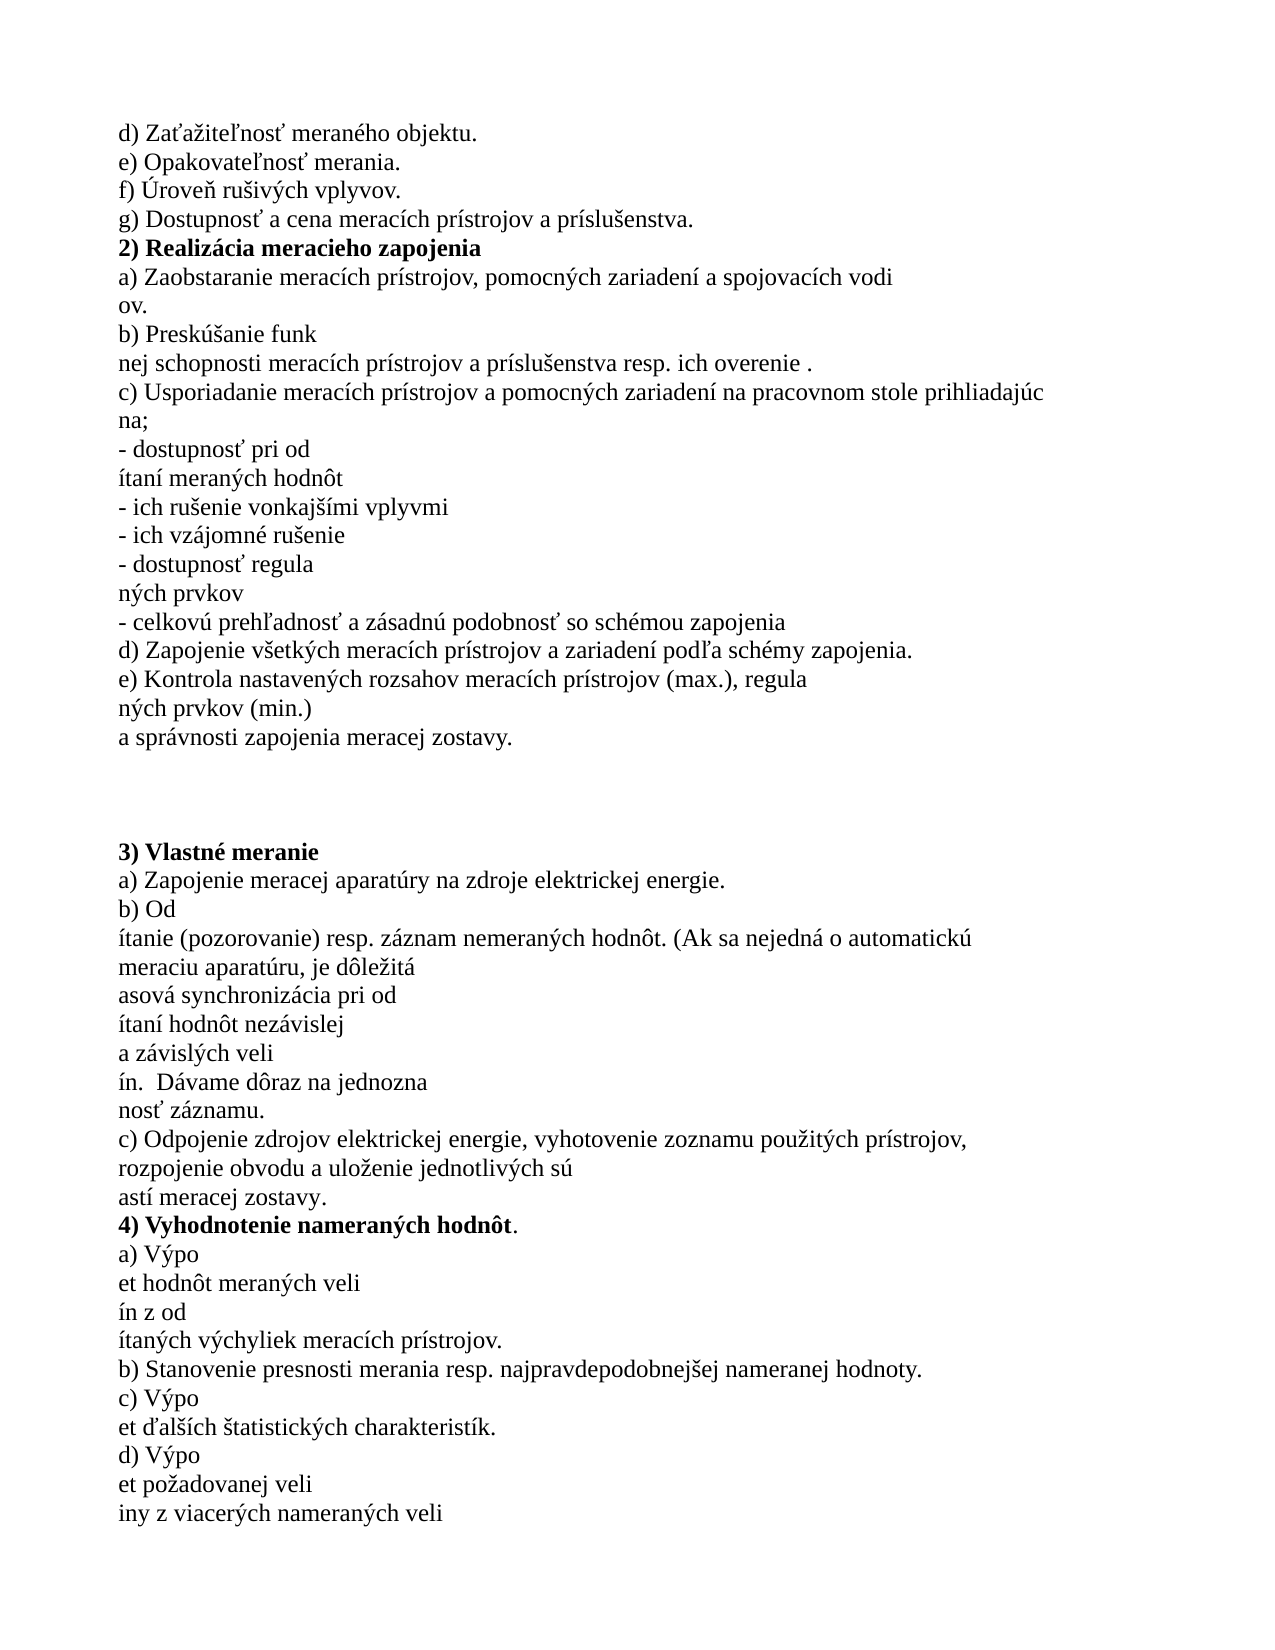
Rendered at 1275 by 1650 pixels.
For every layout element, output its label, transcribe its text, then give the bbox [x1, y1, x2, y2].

text c) Usporiadanie meracích prístrojov a pomocných zariadení na pracovnom stole prihliadajúc [118, 377, 1157, 406]
text e) Kontrola nastavených rozsahov meracích prístrojov (max.), regula [118, 664, 1157, 693]
text - ich vzájomné rušenie [118, 521, 1157, 549]
text a) Zapojenie meracej aparatúry na zdroje elektrickej energie. [118, 866, 1157, 894]
text d) Zapojenie všetkých meracích prístrojov a zariadení podľa schémy zapojenia. [118, 636, 1157, 664]
text 2) Realizácia meracieho zapojenia [118, 233, 1157, 262]
text b) Stanovenie presnosti merania resp. najpravdepodobnejšej nameranej hodnoty. [118, 1354, 1157, 1383]
text - dostupnosť pri od [118, 434, 1157, 463]
text - dostupnosť regula [118, 549, 1157, 578]
text ítaní hodnôt nezávislej [118, 1009, 1157, 1038]
text asová synchronizácia pri od [118, 981, 1157, 1009]
text meraciu aparatúru, je dôležitá [118, 952, 1157, 981]
text ítaných výchyliek meracích prístrojov. [118, 1326, 1157, 1354]
text c) Výpo [118, 1383, 1157, 1412]
text nej schopnosti meracích prístrojov a príslušenstva resp. ich overenie . [118, 348, 1157, 377]
text a) Zaobstaranie meracích prístrojov, pomocných zariadení a spojovacích vodi [118, 262, 1157, 291]
text a správnosti zapojenia meracej zostavy. [118, 722, 1157, 751]
text rozpojenie obvodu a uloženie jednotlivých sú [118, 1153, 1157, 1182]
text ítaní meraných hodnôt [118, 463, 1157, 492]
text d) Zaťažiteľnosť meraného objektu. [118, 118, 1157, 147]
text f) Úroveň rušivých vplyvov. [118, 176, 1157, 204]
text 4) Vyhodnotenie nameraných hodnôt. [118, 1211, 1157, 1239]
text - celkovú prehľadnosť a zásadnú podobnosť so schémou zapojenia [118, 607, 1157, 636]
text na; [118, 406, 1157, 434]
text d) Výpo [118, 1441, 1157, 1469]
text ín z od [118, 1297, 1157, 1326]
text ín. Dávame dôraz na jednozna [118, 1067, 1157, 1096]
text a) Výpo [118, 1239, 1157, 1268]
text c) Odpojenie zdrojov elektrickej energie, vyhotovenie zoznamu použitých prístrojov, [118, 1124, 1157, 1153]
text et ďalších štatistických charakteristík. [118, 1412, 1157, 1441]
text astí meracej zostavy. [118, 1182, 1157, 1211]
text b) Preskúšanie funk [118, 319, 1157, 348]
text ných prvkov (min.) [118, 693, 1157, 722]
text 3) Vlastné meranie [118, 837, 1157, 866]
text iny z viacerých nameraných veli [118, 1498, 1157, 1527]
text et požadovanej veli [118, 1469, 1157, 1498]
text ítanie (pozorovanie) resp. záznam nemeraných hodnôt. (Ak sa nejedná o automatickú [118, 923, 1157, 952]
text - ich rušenie vonkajšími vplyvmi [118, 492, 1157, 521]
text g) Dostupnosť a cena meracích prístrojov a príslušenstva. [118, 204, 1157, 233]
text et hodnôt meraných veli [118, 1268, 1157, 1297]
text b) Od [118, 894, 1157, 923]
text ných prvkov [118, 578, 1157, 607]
text e) Opakovateľnosť merania. [118, 147, 1157, 176]
text a závislých veli [118, 1038, 1157, 1067]
text nosť záznamu. [118, 1096, 1157, 1124]
text ov. [118, 291, 1157, 319]
